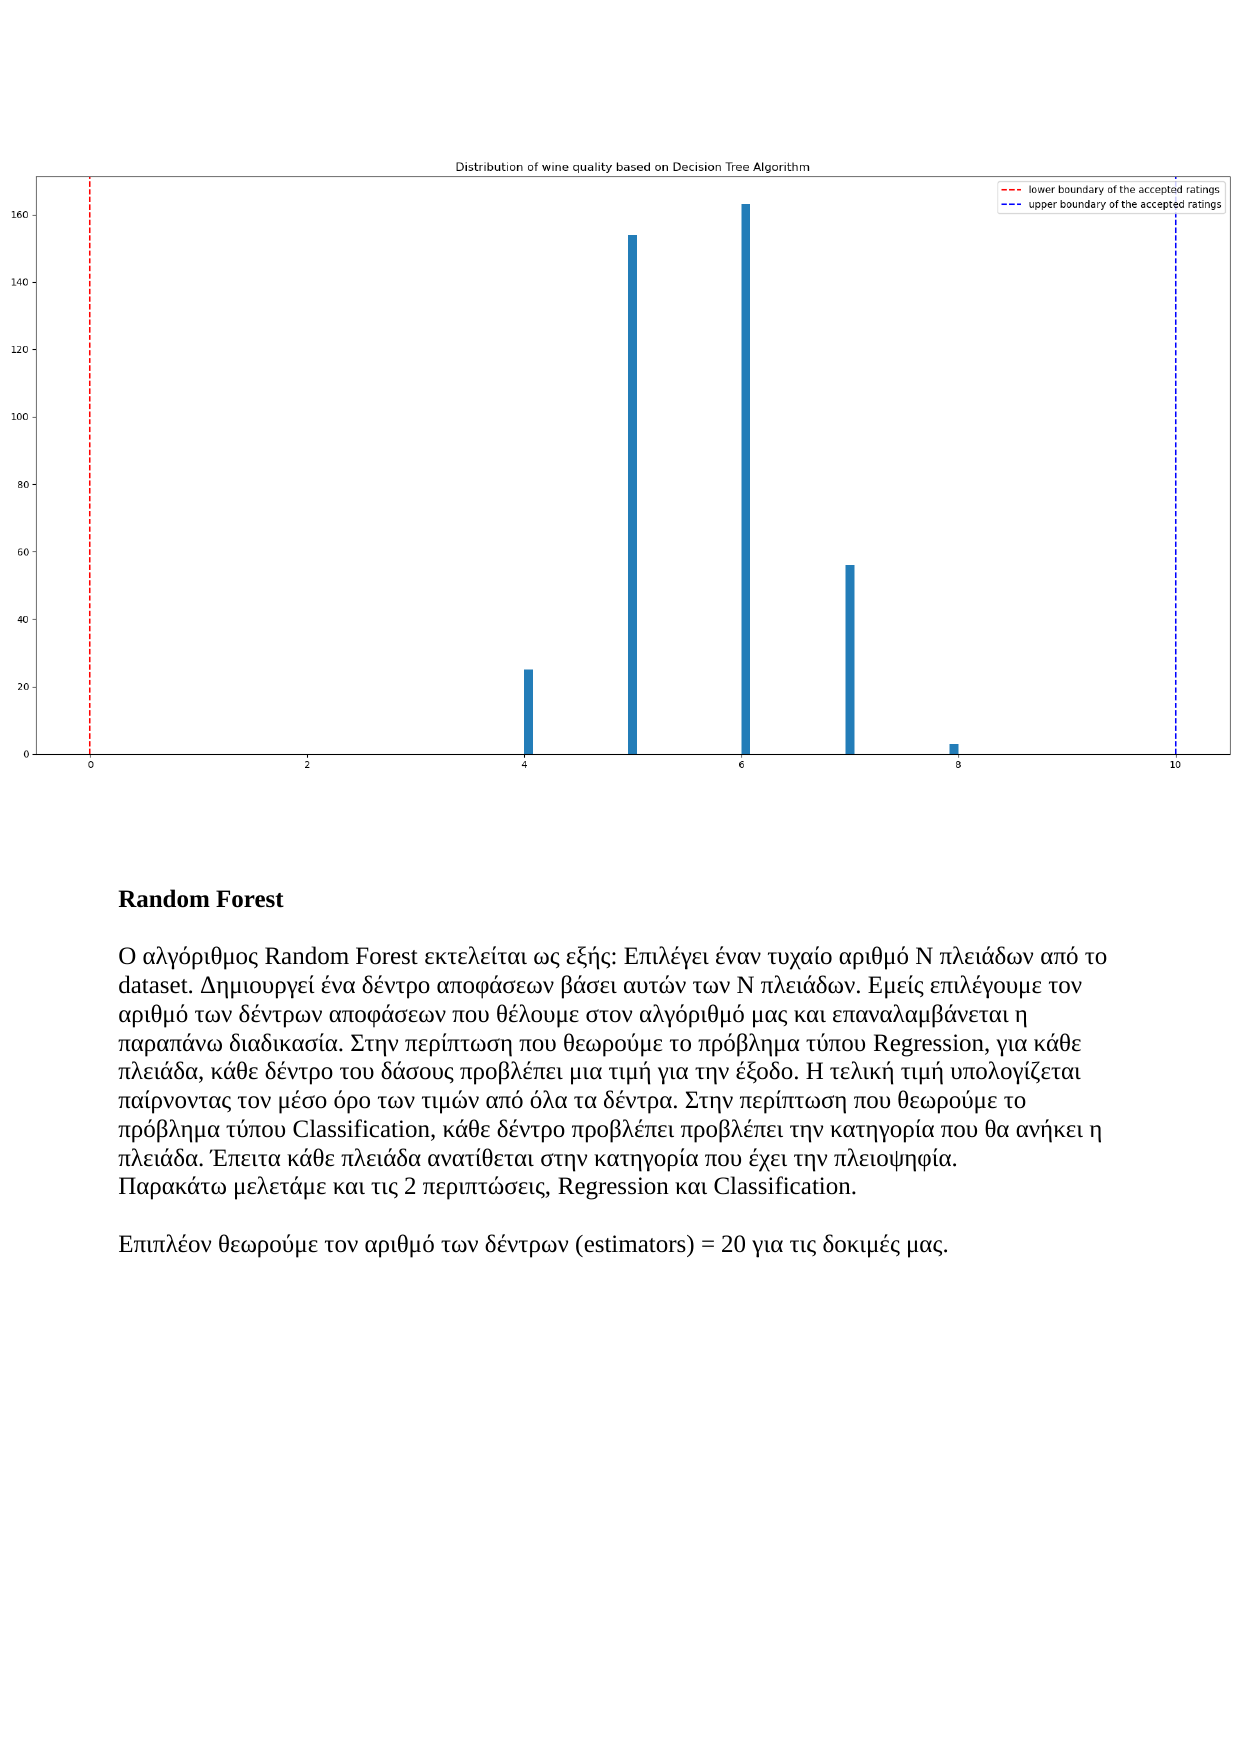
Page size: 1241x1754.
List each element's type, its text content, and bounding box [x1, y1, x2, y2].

text Random Forest [118, 884, 1122, 913]
text Επιπλέον θεωρούμε τον αριθμό των δέντρων (estimators) = 20 για τις δοκιμές μας. [118, 1229, 1122, 1258]
text Παρακάτω μελετάμε και τις 2 περιπτώσεις, Regression και Classification. [118, 1171, 1122, 1200]
text Ο αλγόριθμος Random Forest εκτελείται ως εξής: Επιλέγει έναν τυχαίο αριθμό Ν πλειάδων από το dataset. Δημιουργεί ένα δέντρο αποφάσεων βάσει αυτών των Ν πλειάδων. Εμείς επιλέγουμε τον αριθμό των δέντρων αποφάσεων που θέλουμε στον αλγόριθμό μας και επαναλαμβάνεται η παραπάνω διαδικασία. Στην περίπτωση που θεωρούμε το πρόβλημα τύπου Regression, για κάθε πλειάδα, κάθε δέντρο του δάσους προβλέπει μια τιμή για την έξοδο. Η τελική τιμή υπολογίζεται παίρνοντας τον μέσο όρο των τιμών από όλα τα δέντρα. Στην περίπτωση που θεωρούμε το πρόβλημα τύπου Classification, κάθε δέντρο προβλέπει προβλέπει την κατηγορία που θα ανήκει η πλειάδα. Έπειτα κάθε πλειάδα ανατίθεται στην κατηγορία που έχει την πλειοψηφία. [118, 941, 1122, 1171]
picture [7, 156, 1233, 769]
